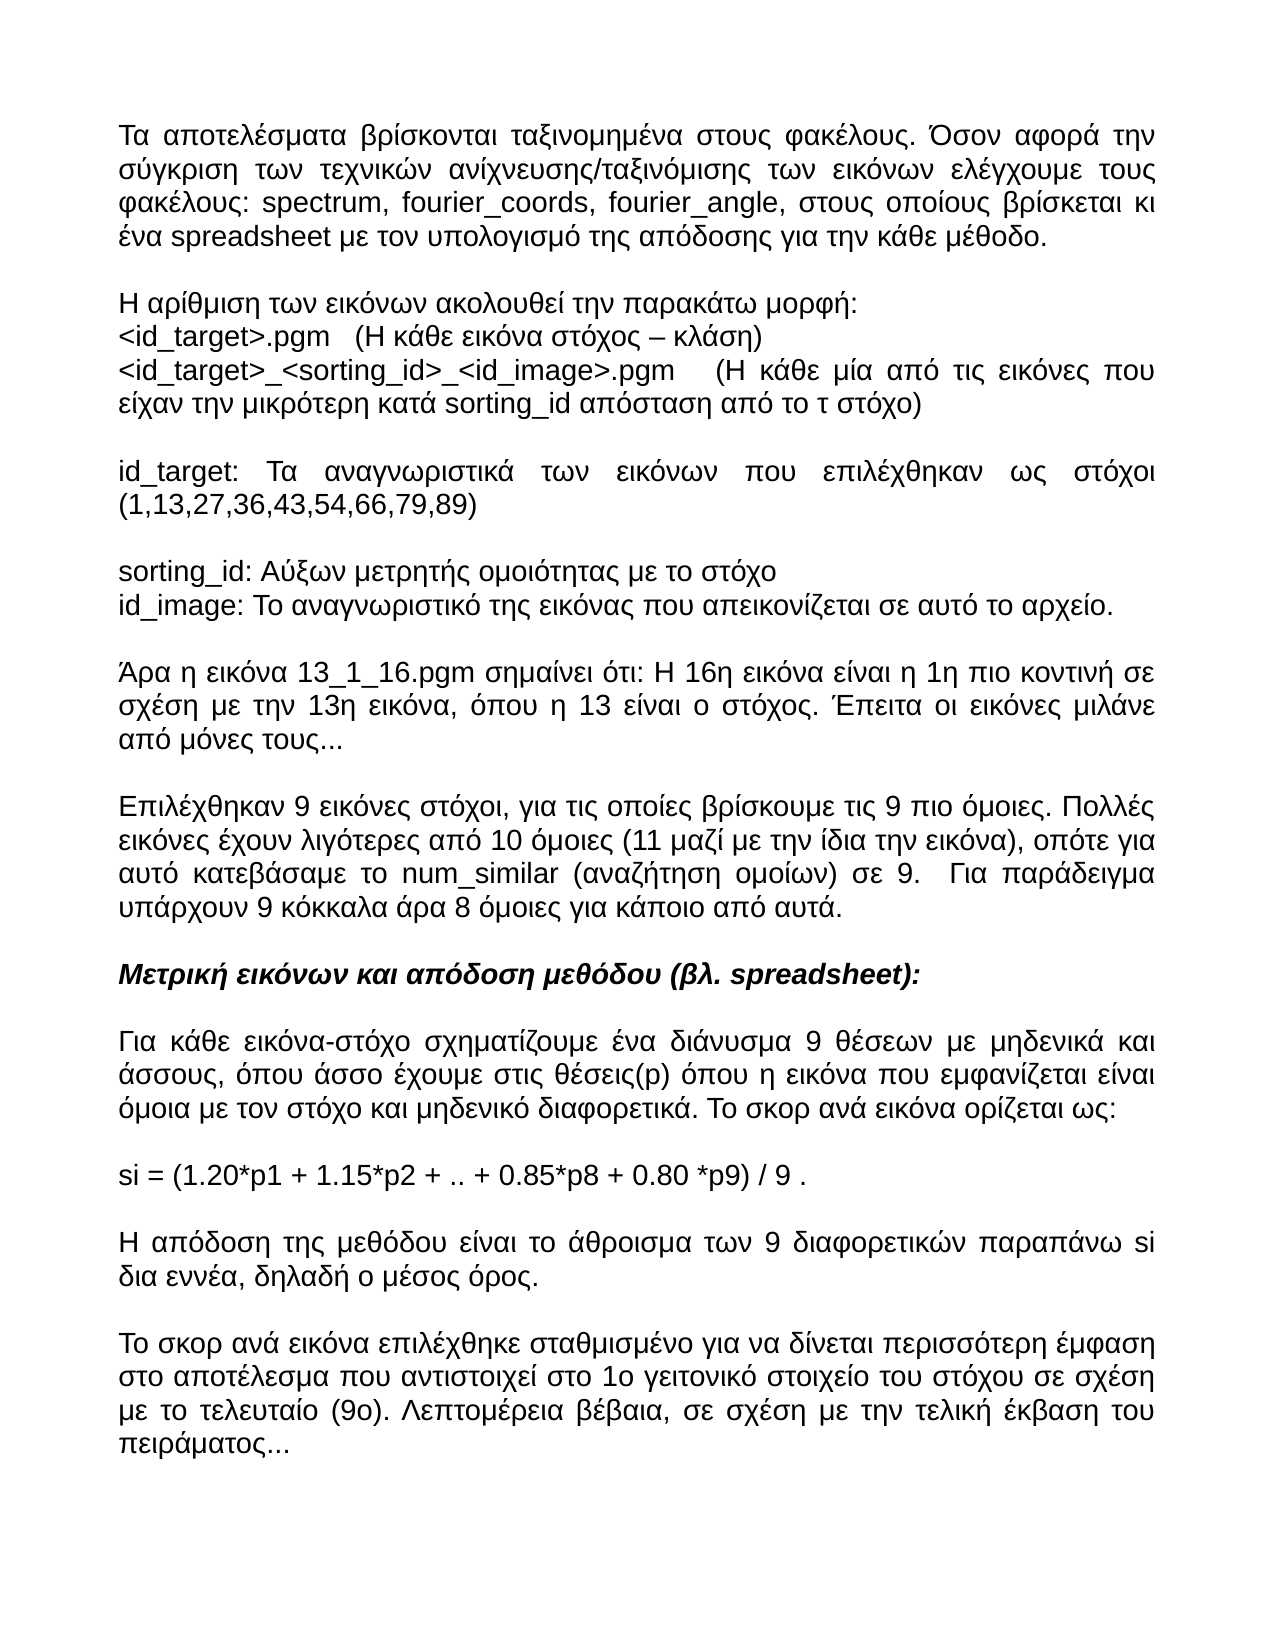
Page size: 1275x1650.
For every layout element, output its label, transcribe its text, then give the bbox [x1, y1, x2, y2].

text id_target: Τα αναγνωριστικά των εικόνων που επιλέχθηκαν ως στόχοι (1,13,27,36,43,54,66,79,89) [118, 453, 1157, 521]
text Επιλέχθηκαν 9 εικόνες στόχοι, για τις οποίες βρίσκουμε τις 9 πιο όμοιες. Πολλές εικόνες έχουν λιγότερες από 10 όμοιες (11 μαζί με την ίδια την εικόνα), οπότε για αυτό κατεβάσαμε το num_similar (αναζήτηση ομοίων) σε 9. Για παράδειγμα υπάρχουν 9 κόκκαλα άρα 8 όμοιες για κάποιο από αυτά. [118, 789, 1157, 923]
text Η αρίθμιση των εικόνων ακολουθεί την παρακάτω μορφή: [118, 286, 1157, 319]
text Μετρική εικόνων και απόδοση μεθόδου (βλ. spreadsheet): [118, 957, 1157, 990]
text Για κάθε εικόνα-στόχο σχηματίζουμε ένα διάνυσμα 9 θέσεων με μηδενικά και άσσους, όπου άσσο έχουμε στις θέσεις(p) όπου η εικόνα που εμφανίζεται είναι όμοια με τον στόχο και μηδενικό διαφορετικά. Το σκορ ανά εικόνα ορίζεται ως: [118, 1024, 1157, 1124]
text id_image: Το αναγνωριστικό της εικόνας που απεικονίζεται σε αυτό το αρχείο. [118, 588, 1157, 621]
text Η απόδοση της μεθόδου είναι το άθροισμα των 9 διαφορετικών παραπάνω si δια εννέα, δηλαδή ο μέσος όρος. [118, 1225, 1157, 1292]
text si = (1.20*p1 + 1.15*p2 + .. + 0.85*p8 + 0.80 *p9) / 9 . [118, 1158, 1157, 1191]
text Το σκορ ανά εικόνα επιλέχθηκε σταθμισμένο για να δίνεται περισσότερη έμφαση στο αποτέλεσμα που αντιστοιχεί στο 1ο γειτονικό στοιχείο του στόχου σε σχέση με το τελευταίο (9ο). Λεπτομέρεια βέβαια, σε σχέση με την τελική έκβαση του πειράματος... [118, 1326, 1157, 1460]
text Τα αποτελέσματα βρίσκονται ταξινομημένα στους φακέλους. Όσον αφορά την σύγκριση των τεχνικών ανίχνευσης/ταξινόμισης των εικόνων ελέγχουμε τους φακέλους: spectrum, fourier_coords, fourier_angle, στους οποίους βρίσκεται κι ένα spreadsheet με τον υπολογισμό της απόδοσης για την κάθε μέθοδο. [118, 118, 1157, 252]
text sorting_id: Αύξων μετρητής ομοιότητας με το στόχο [118, 554, 1157, 588]
text <id_target>.pgm (Η κάθε εικόνα στόχος – κλάση) [118, 319, 1157, 353]
text Άρα η εικόνα 13_1_16.pgm σημαίνει ότι: Η 16η εικόνα είναι η 1η πιο κοντινή σε σχέση με την 13η εικόνα, όπου η 13 είναι ο στόχος. Έπειτα οι εικόνες μιλάνε από μόνες τους... [118, 655, 1157, 755]
text <id_target>_<sorting_id>_<id_image>.pgm (Η κάθε μία από τις εικόνες που είχαν την μικρότερη κατά sorting_id απόσταση από το τ στόχο) [118, 353, 1157, 420]
